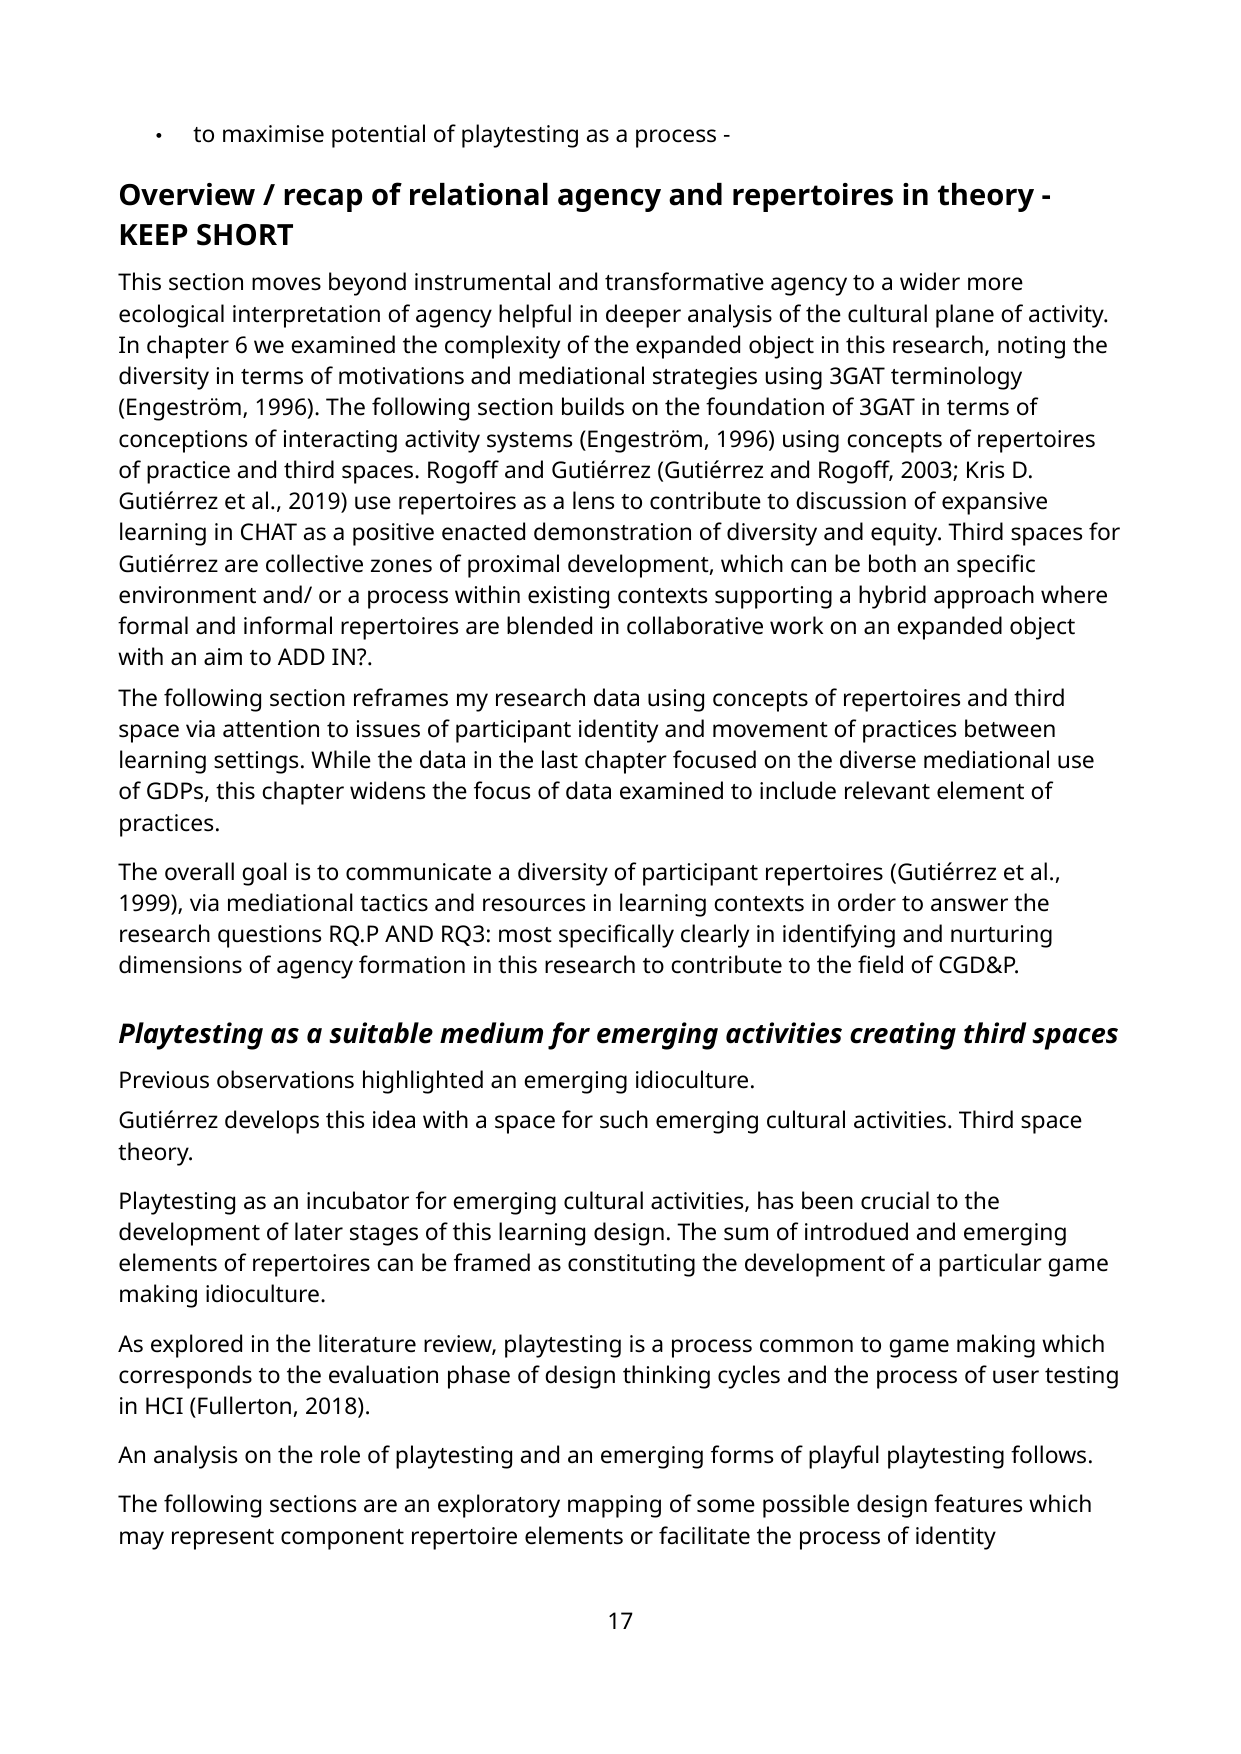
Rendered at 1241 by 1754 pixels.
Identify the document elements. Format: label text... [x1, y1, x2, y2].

text The following section reframes my research data using concepts of repertoires and third space via attention to issues of participant identity and movement of practices between learning settings. While the data in the last chapter focused on the diverse mediational use of GDPs, this chapter widens the focus of data examined to include relevant element of practices. [118, 681, 1122, 838]
subtitle Playtesting as a suitable medium for emerging activities creating third spaces [118, 1014, 1122, 1051]
subtitle Overview / recap of relational agency and repertoires in theory - KEEP SHORT [118, 174, 1122, 254]
text Gutiérrez develops this idea with a space for such emerging cultural activities. Third space theory. [118, 1104, 1122, 1167]
text The overall goal is to communicate a diversity of participant repertoires (Gutiérrez et al., 1999), via mediational tactics and resources in learning contexts in order to answer the research questions RQ.P AND RQ3: most specifically clearly in identifying and nurturing dimensions of agency formation in this research to contribute to the field of CGD&P. [118, 856, 1122, 981]
text The following sections are an exploratory mapping of some possible design features which may represent component repertoire elements or facilitate the process of identity [118, 1488, 1122, 1551]
text This section moves beyond instrumental and transformative agency to a wider more ecological interpretation of agency helpful in deeper analysis of the cultural plane of activity. In chapter 6 we examined the complexity of the expanded object in this research, noting the diversity in terms of motivations and mediational strategies using 3GAT terminology (Engeström, 1996). The following section builds on the foundation of 3GAT in terms of conceptions of interacting activity systems (Engeström, 1996) using concepts of repertoires of practice and third spaces. Rogoff and Gutiérrez (Gutiérrez and Rogoff, 2003; Kris D. Gutiérrez et al., 2019) use repertoires as a lens to contribute to discussion of expansive learning in CHAT as a positive enacted demonstration of diversity and equity. Third spaces for Gutiérrez are collective zones of proximal development, which can be both an specific environment and/ or a process within existing contexts supporting a hybrid approach where formal and informal repertoires are blended in collaborative work on an expanded object with an aim to ADD IN?. [118, 266, 1122, 672]
text Playtesting as an incubator for emerging cultural activities, has been crucial to the development of later stages of this learning design. The sum of introdued and emerging elements of repertoires can be framed as constituting the development of a particular game making idioculture. [118, 1184, 1122, 1309]
text An analysis on the role of playtesting and an emerging forms of playful playtesting follows. [118, 1439, 1122, 1470]
text Previous observations highlighted an emerging idioculture. [118, 1064, 1122, 1095]
list to maximise potential of playtesting as a process - [156, 118, 1122, 149]
text As explored in the literature review, playtesting is a process common to game making which corresponds to the evaluation phase of design thinking cycles and the process of user testing in HCI (Fullerton, 2018). [118, 1327, 1122, 1421]
